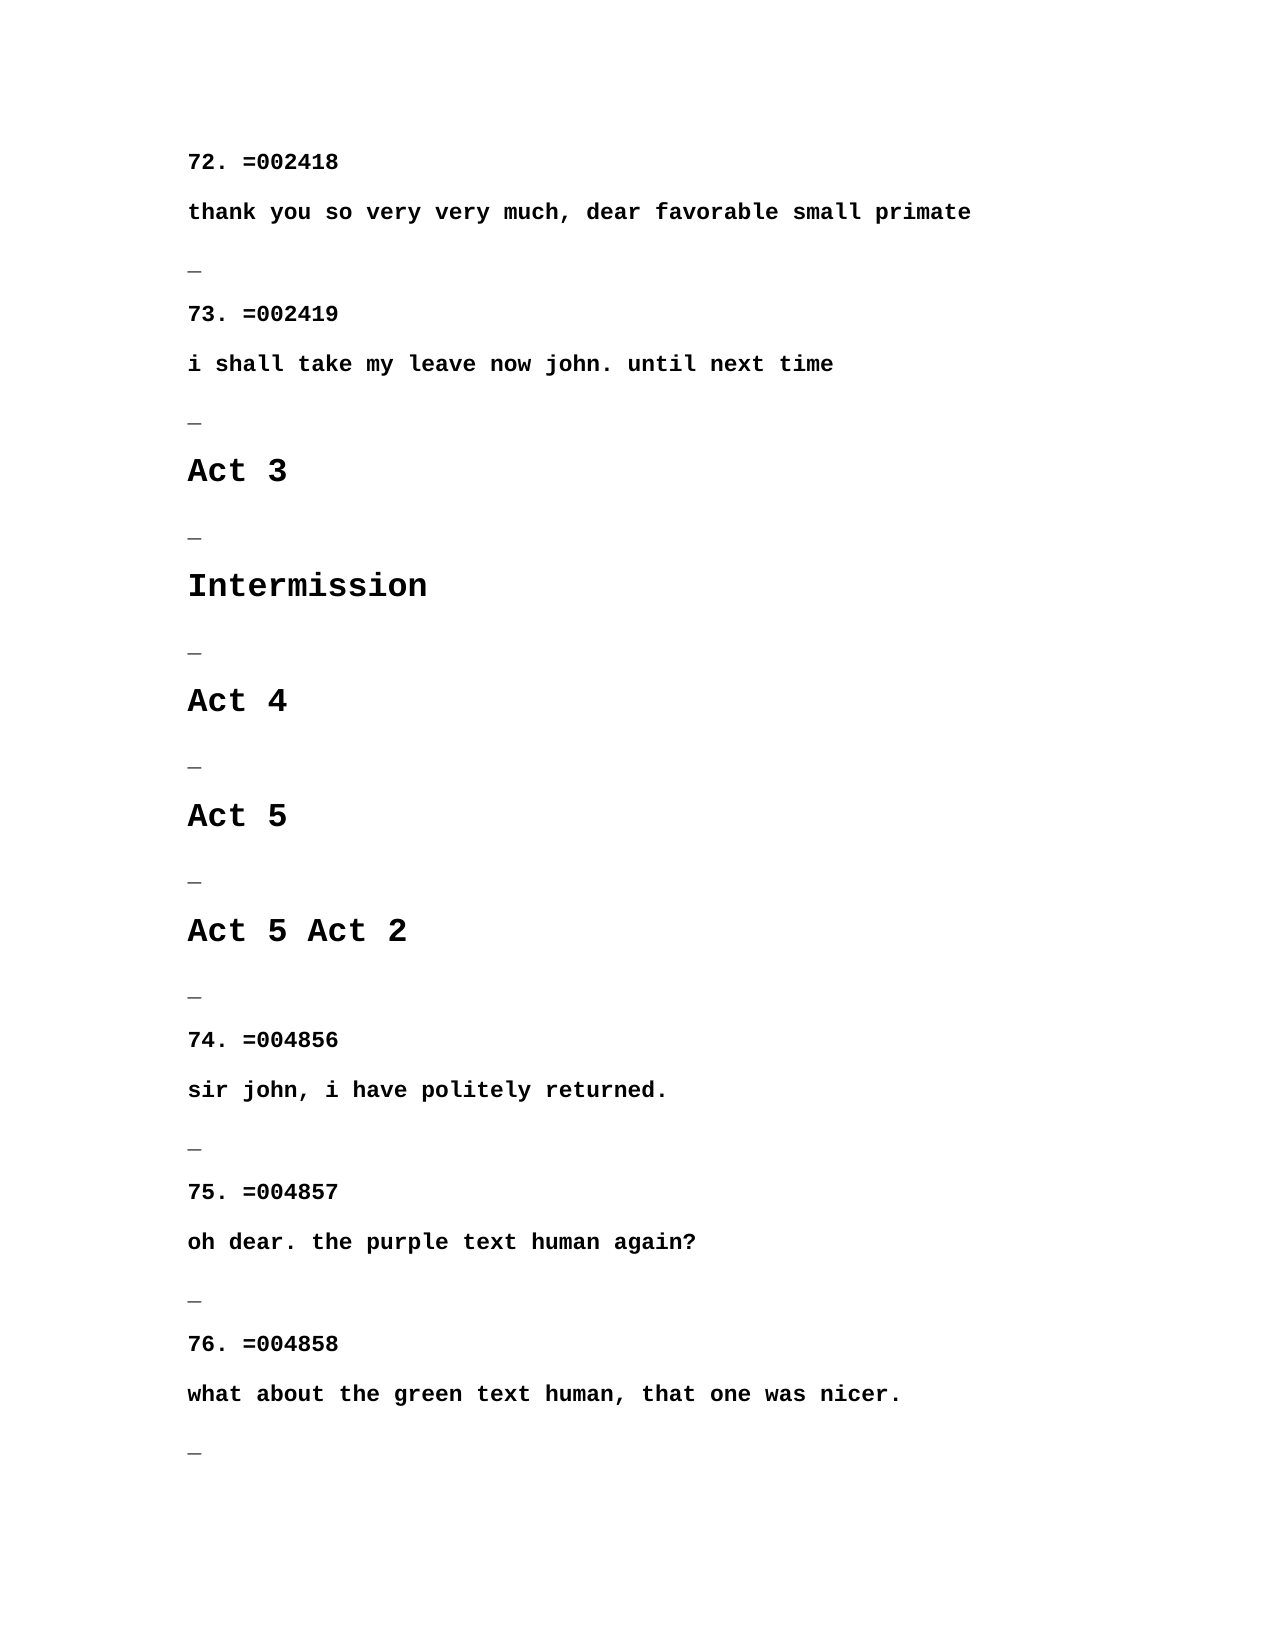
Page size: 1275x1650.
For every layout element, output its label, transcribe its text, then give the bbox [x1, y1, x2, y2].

text Act 5 Act 2 [187, 913, 1087, 951]
text 76. =004858 [187, 1332, 1087, 1358]
text oh dear. the purple text human again? [187, 1231, 1087, 1257]
text _ [187, 633, 1087, 659]
text Act 5 [187, 798, 1087, 836]
text _ [187, 403, 1087, 429]
text _ [187, 518, 1087, 544]
text sir john, i have politely returned. [187, 1079, 1087, 1105]
text _ [187, 1433, 1087, 1459]
text 75. =004857 [187, 1180, 1087, 1206]
text _ [187, 1281, 1087, 1307]
text _ [187, 978, 1087, 1003]
text 72. =002418 [187, 150, 1087, 176]
text 73. =002419 [187, 302, 1087, 328]
text Act 4 [187, 683, 1087, 721]
text Intermission [187, 569, 1087, 606]
text _ [187, 251, 1087, 277]
text _ [187, 748, 1087, 774]
text 74. =004856 [187, 1028, 1087, 1054]
text what about the green text human, that one was nicer. [187, 1383, 1087, 1408]
text _ [187, 863, 1087, 889]
text Act 3 [187, 454, 1087, 492]
text thank you so very very much, dear favorable small primate [187, 201, 1087, 227]
text _ [187, 1129, 1087, 1155]
text i shall take my leave now john. until next time [187, 352, 1087, 378]
